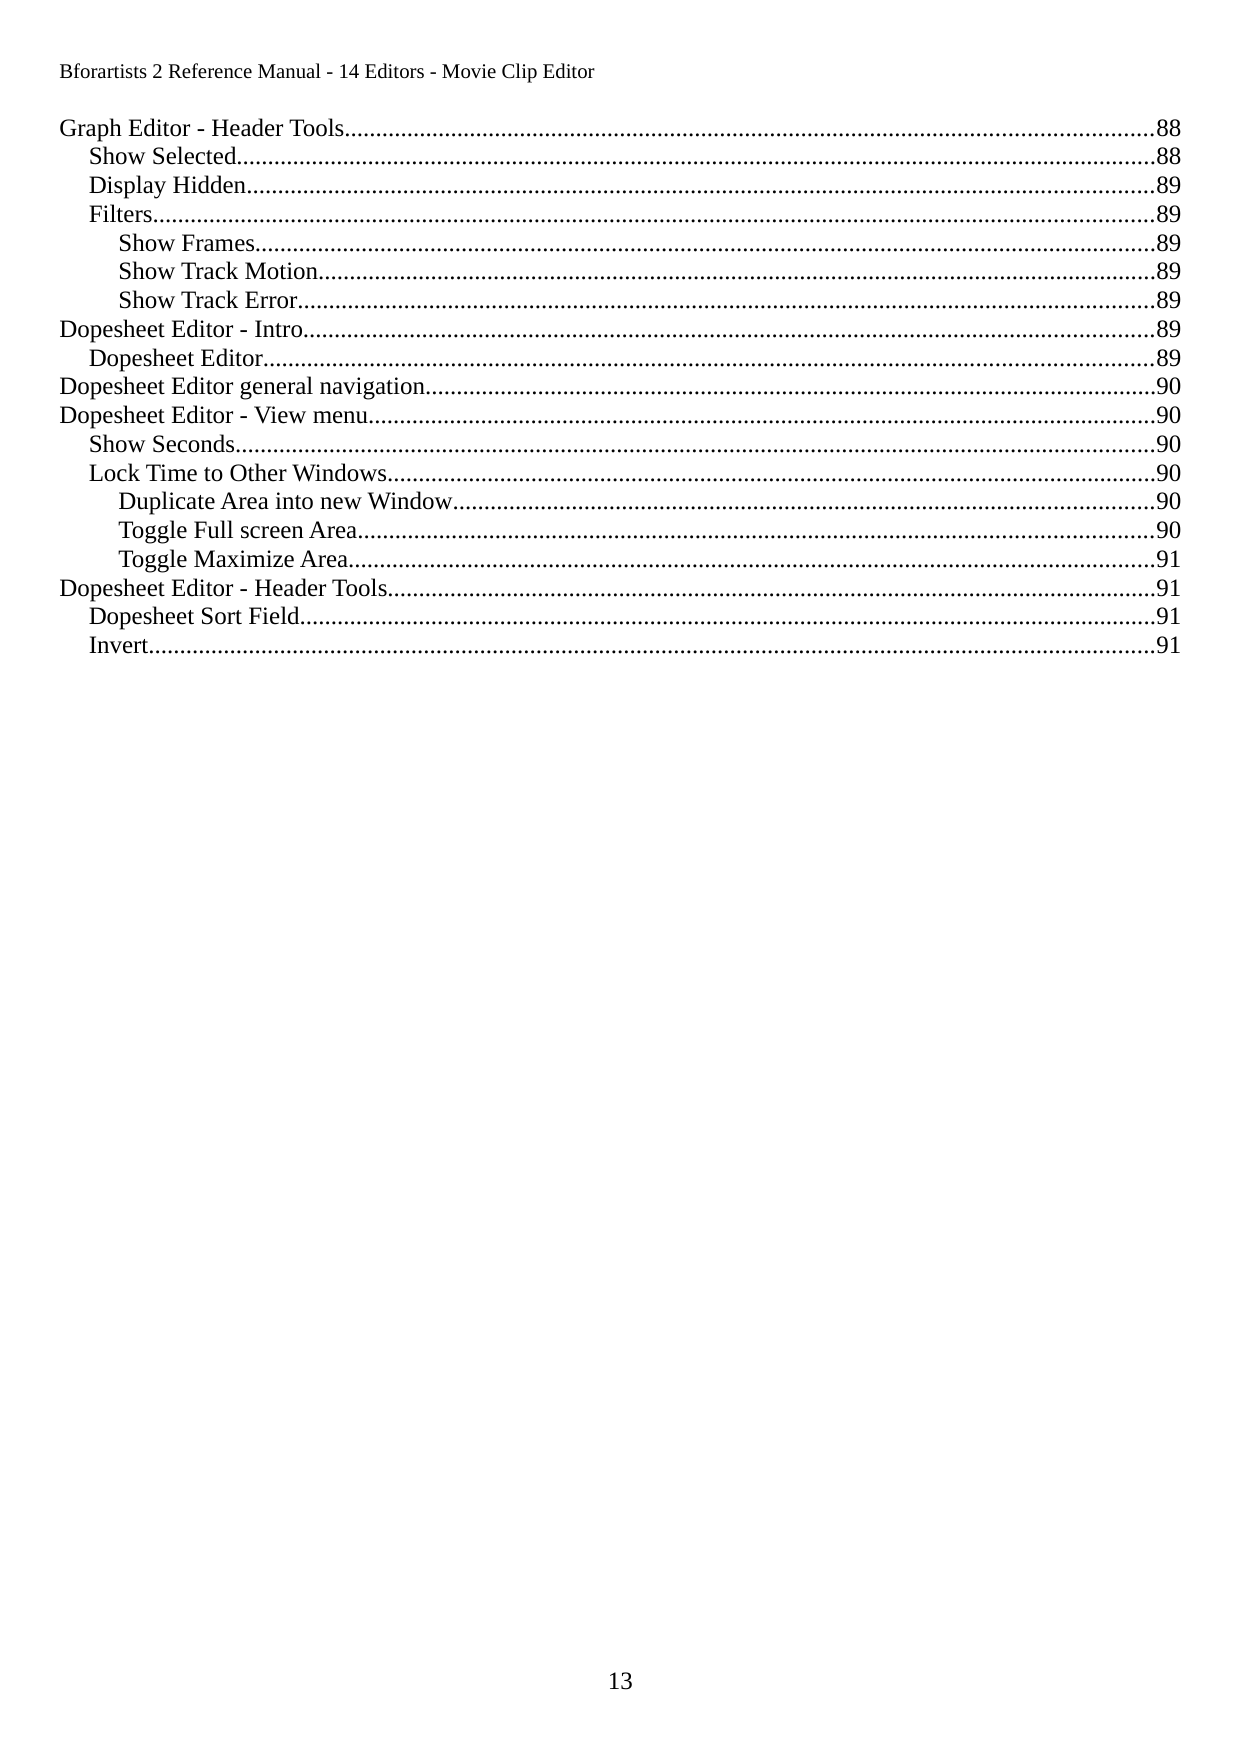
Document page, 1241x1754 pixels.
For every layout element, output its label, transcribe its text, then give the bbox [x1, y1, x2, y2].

text Show Selected 88 [88, 141, 1181, 170]
text Show Track Error 89 [118, 285, 1181, 314]
text Toggle Maximize Area 91 [118, 544, 1181, 573]
text Lock Time to Other Windows 90 [88, 458, 1181, 486]
text Show Frames 89 [118, 228, 1181, 256]
text Display Hidden 89 [88, 170, 1181, 199]
text Show Seconds 90 [88, 429, 1181, 458]
text Invert 91 [88, 630, 1181, 659]
text Dopesheet Editor general navigation 90 [59, 371, 1181, 400]
text Duplicate Area into new Window 90 [118, 486, 1181, 515]
text Dopesheet Editor - Intro 89 [59, 314, 1181, 343]
text Dopesheet Editor - View menu 90 [59, 400, 1181, 429]
text Filters 89 [88, 199, 1181, 228]
text Toggle Full screen Area 90 [118, 515, 1181, 544]
text Dopesheet Editor 89 [88, 343, 1181, 371]
text Dopesheet Sort Field 91 [88, 601, 1181, 630]
text Show Track Motion 89 [118, 256, 1181, 285]
text Graph Editor - Header Tools 88 [59, 113, 1181, 141]
text Dopesheet Editor - Header Tools 91 [59, 573, 1181, 601]
